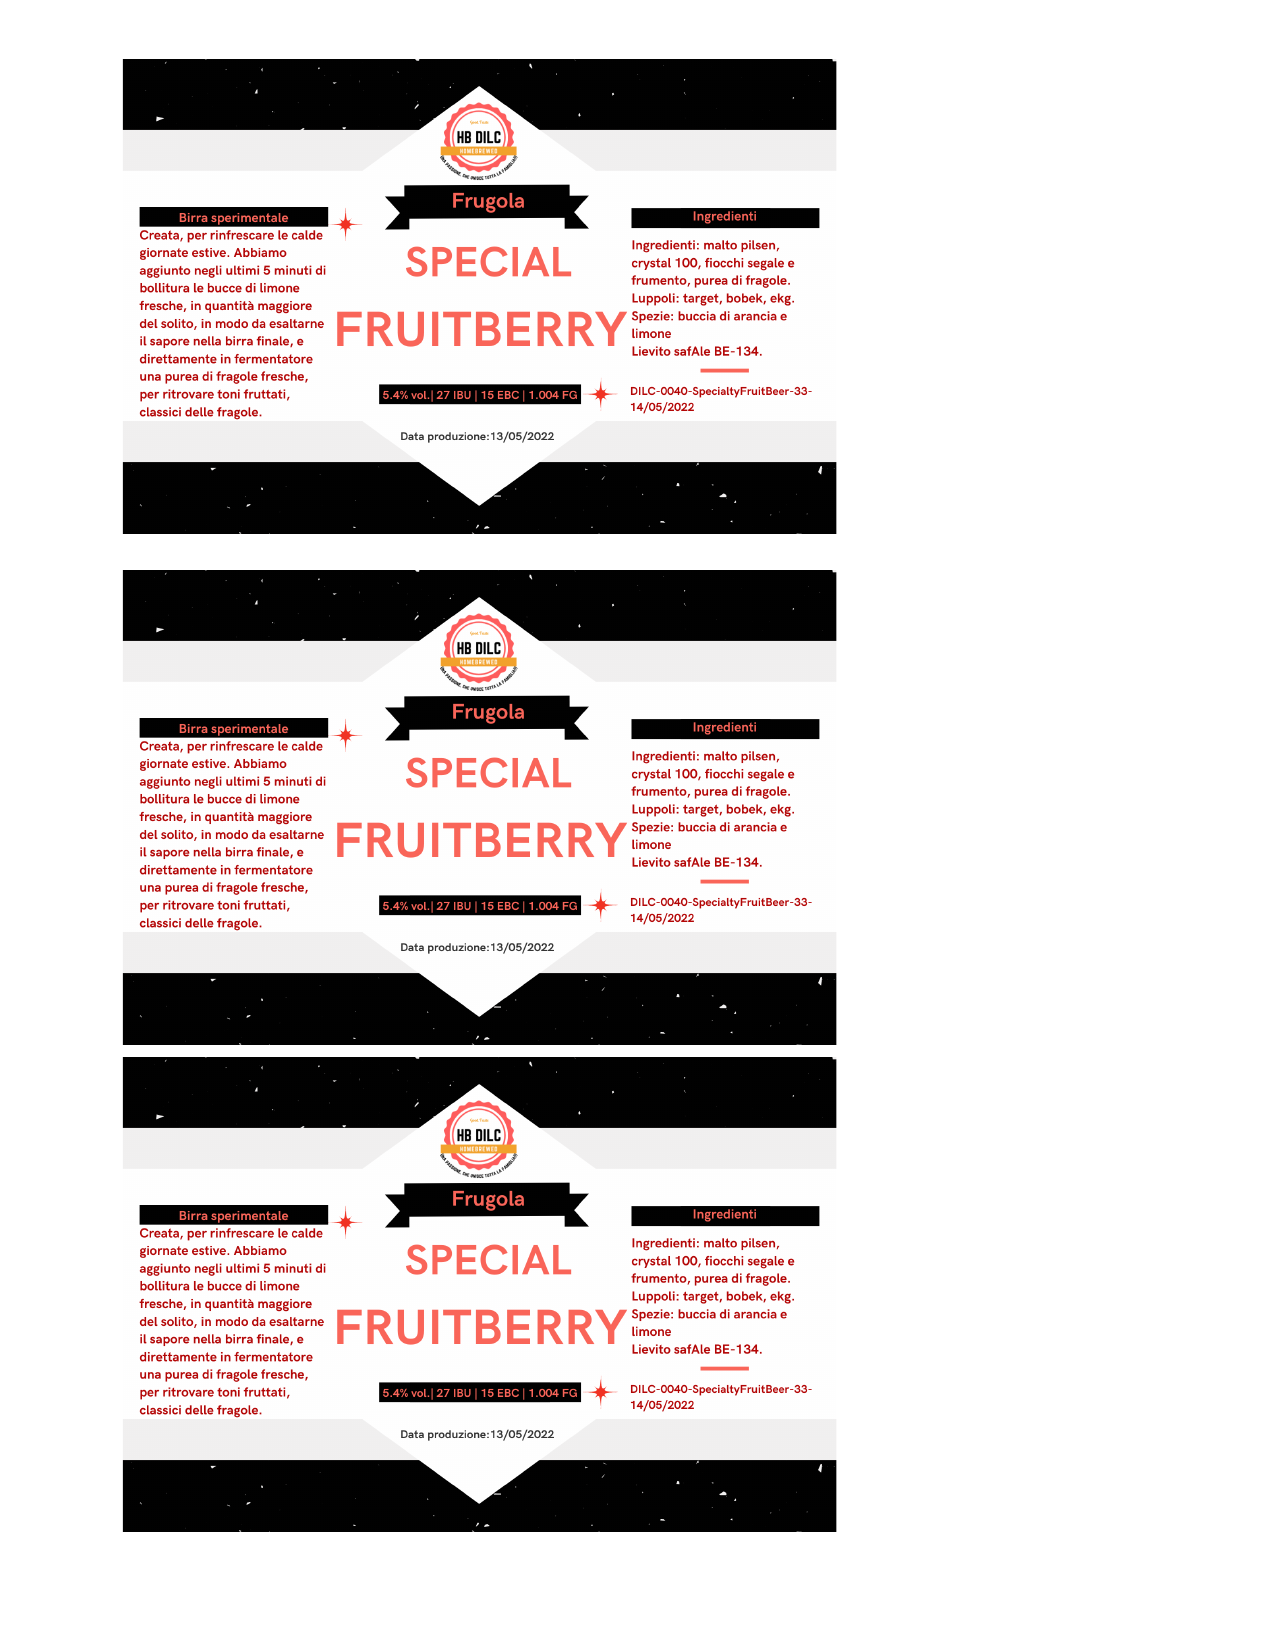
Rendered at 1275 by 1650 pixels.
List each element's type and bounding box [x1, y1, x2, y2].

picture [122, 570, 837, 1045]
picture [122, 59, 837, 534]
picture [122, 1057, 837, 1532]
